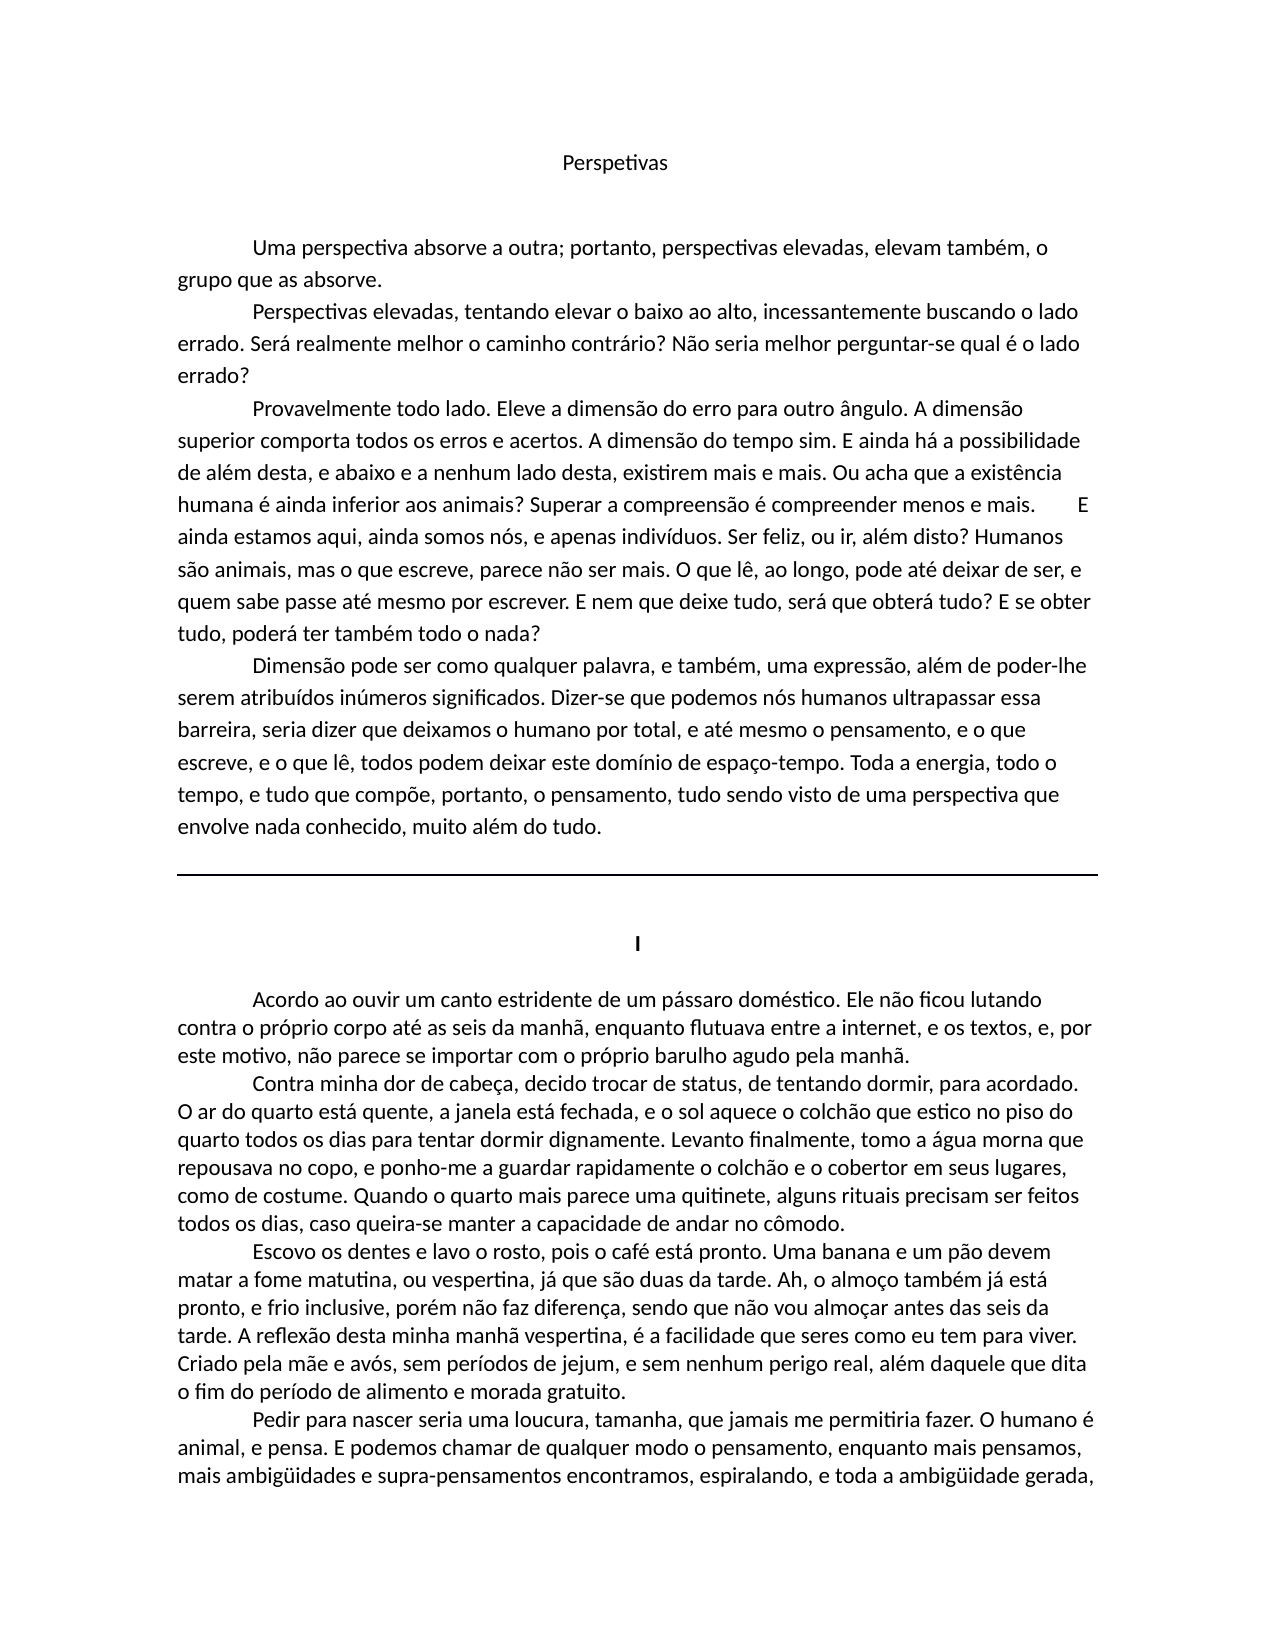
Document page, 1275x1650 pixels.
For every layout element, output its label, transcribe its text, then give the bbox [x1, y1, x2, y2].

text Acordo ao ouvir um canto estridente de um pássaro doméstico. Ele não ficou lutando contra o próprio corpo até as seis da manhã, enquanto flutuava entre a internet, e os textos, e, por este motivo, não parece se importar com o próprio barulho agudo pela manhã. [177, 957, 1098, 1069]
text I [177, 901, 1098, 957]
text Uma perspectiva absorve a outra; portanto, perspectivas elevadas, elevam também, o grupo que as absorve. Perspectivas elevadas, tentando elevar o baixo ao alto, incessantemente buscando o lado errado. Será realmente melhor o caminho contrário? Não seria melhor perguntar-se qual é o lado errado? Provavelmente todo lado. Eleve a dimensão do erro para outro ângulo. A dimensão superior comporta todos os erros e acertos. A dimensão do tempo sim. E ainda há a possibilidade de além desta, e abaixo e a nenhum lado desta, existirem mais e mais. Ou acha que a existência humana é ainda inferior aos animais? Superar a compreensão é compreender menos e mais. E ainda estamos aqui, ainda somos nós, e apenas indivíduos. Ser feliz, ou ir, além disto? Humanos são animais, mas o que escreve, parece não ser mais. O que lê, ao longo, pode até deixar de ser, e quem sabe passe até mesmo por escrever. E nem que deixe tudo, será que obterá tudo? E se obter tudo, poderá ter também todo o nada? Dimensão pode ser como qualquer palavra, e também, uma expressão, além de poder-lhe serem atribuídos inúmeros significados. Dizer-se que podemos nós humanos ultrapassar essa barreira, seria dizer que deixamos o humano por total, e até mesmo o pensamento, e o que escreve, e o que lê, todos podem deixar este domínio de espaço-tempo. Toda a energia, todo o tempo, e tudo que compõe, portanto, o pensamento, tudo sendo visto de uma perspectiva que envolve nada conhecido, muito além do tudo. [177, 201, 1098, 874]
text Perspetivas [177, 148, 1098, 176]
text Pedir para nascer seria uma loucura, tamanha, que jamais me permitiria fazer. O humano é animal, e pensa. E podemos chamar de qualquer modo o pensamento, enquanto mais pensamos, mais ambigüidades e supra-pensamentos encontramos, espiralando, e toda a ambigüidade gerada, [177, 1405, 1098, 1489]
text Escovo os dentes e lavo o rosto, pois o café está pronto. Uma banana e um pão devem matar a fome matutina, ou vespertina, já que são duas da tarde. Ah, o almoço também já está pronto, e frio inclusive, porém não faz diferença, sendo que não vou almoçar antes das seis da tarde. A reflexão desta minha manhã vespertina, é a facilidade que seres como eu tem para viver. Criado pela mãe e avós, sem períodos de jejum, e sem nenhum perigo real, além daquele que dita o fim do período de alimento e morada gratuito. [177, 1237, 1098, 1405]
text Contra minha dor de cabeça, decido trocar de status, de tentando dormir, para acordado. O ar do quarto está quente, a janela está fechada, e o sol aquece o colchão que estico no piso do quarto todos os dias para tentar dormir dignamente. Levanto finalmente, tomo a água morna que repousava no copo, e ponho-me a guardar rapidamente o colchão e o cobertor em seus lugares, como de costume. Quando o quarto mais parece uma quitinete, alguns rituais precisam ser feitos todos os dias, caso queira-se manter a capacidade de andar no cômodo. [177, 1069, 1098, 1237]
